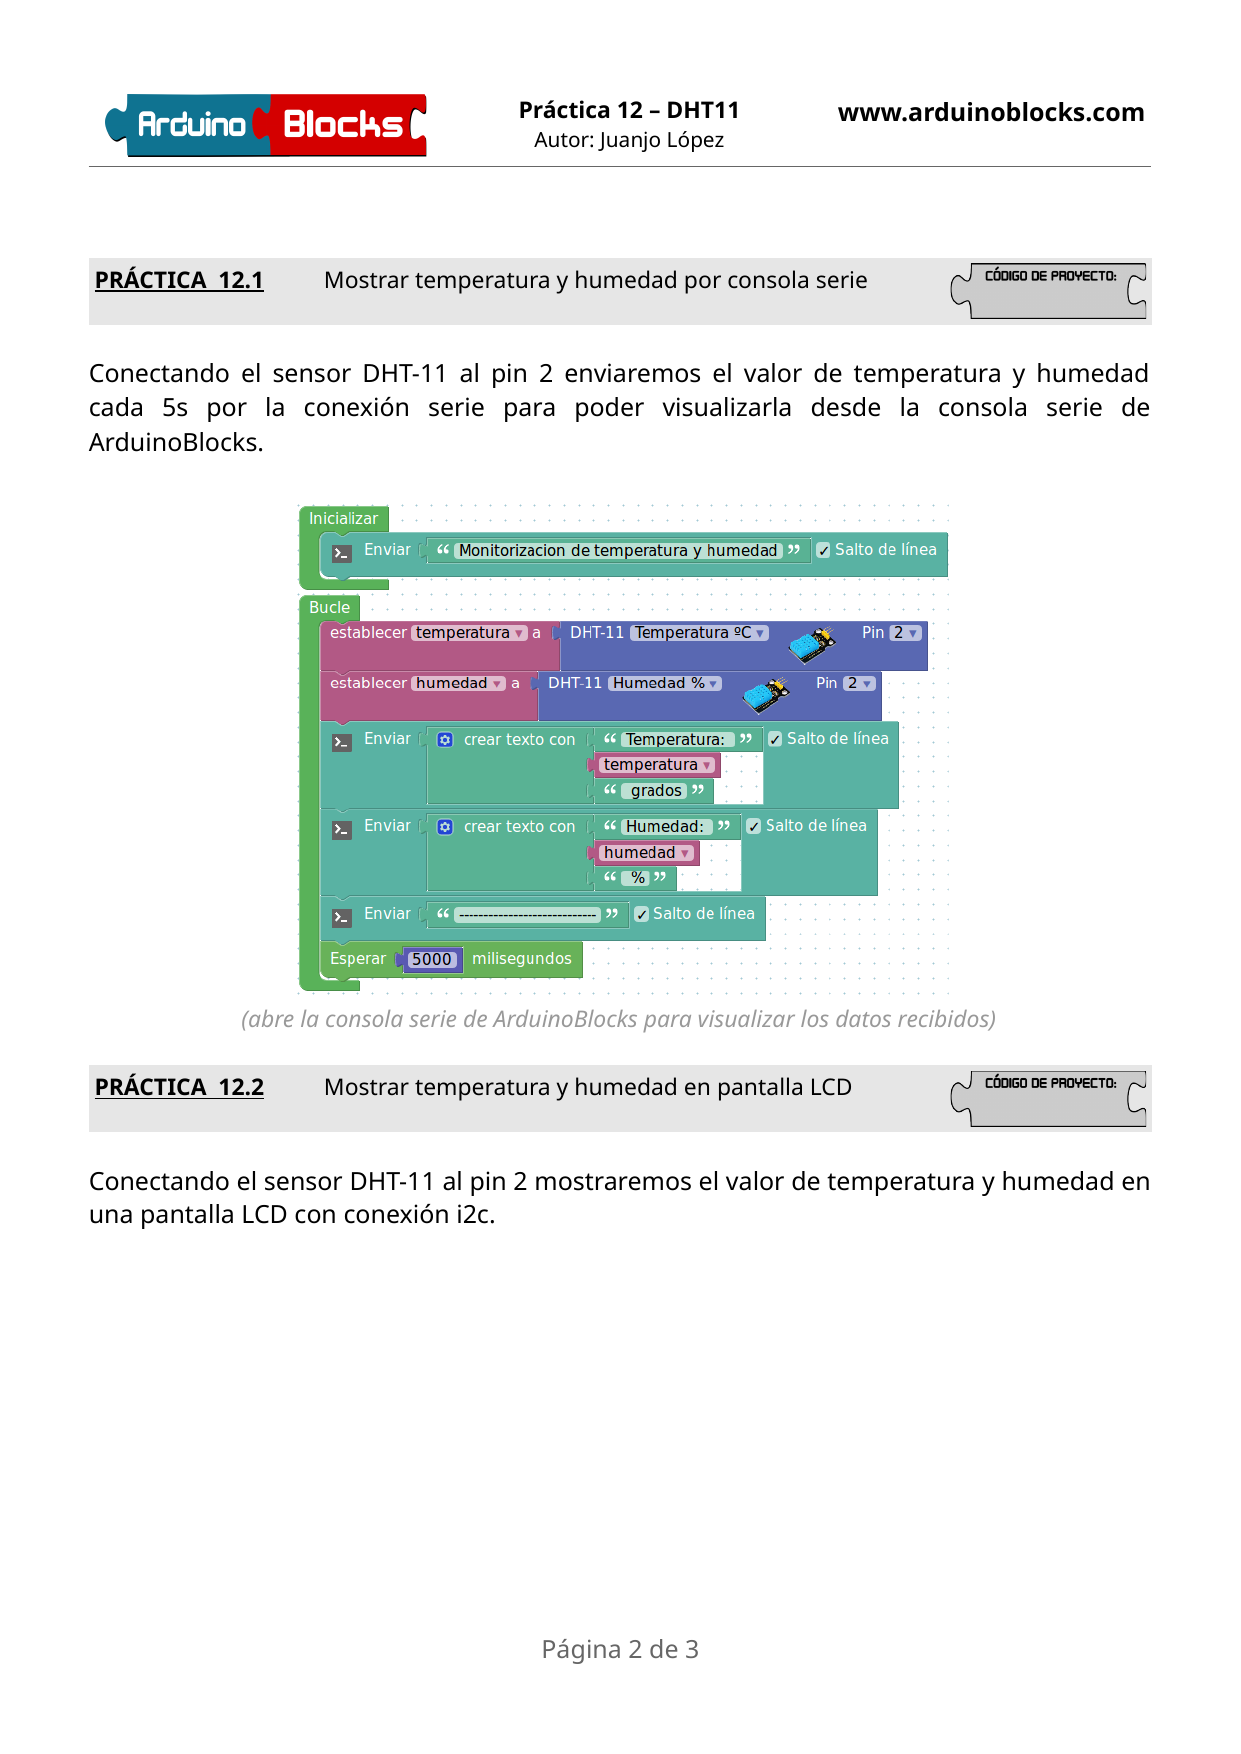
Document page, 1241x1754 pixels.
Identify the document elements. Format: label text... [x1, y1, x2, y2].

picture [105, 94, 427, 157]
picture [291, 498, 949, 997]
text (abre la consola serie de ArduinoBlocks para visualizar los datos recibidos) [88, 1003, 1152, 1034]
table_header Mostrar temperatura y humedad en pantalla LCD [318, 1065, 945, 1132]
picture [950, 263, 1147, 319]
table_header [89, 492, 1152, 1003]
picture [950, 1071, 1147, 1127]
table_header PRÁCTICA 12.1 [89, 258, 318, 325]
table_header PRÁCTICA 12.2 [89, 1065, 318, 1132]
table_header Mostrar temperatura y humedad por consola serie [318, 258, 945, 325]
text Conectando el sensor DHT-11 al pin 2 enviaremos el valor de temperatura y humedad cada 5s por la conexión serie para poder visualizarla desde la consola serie de ArduinoBlocks. [88, 356, 1152, 458]
table_header [945, 258, 1152, 325]
table_header [945, 1065, 1152, 1132]
text Conectando el sensor DHT-11 al pin 2 mostraremos el valor de temperatura y humedad en una pantalla LCD con conexión i2c. [88, 1163, 1152, 1231]
